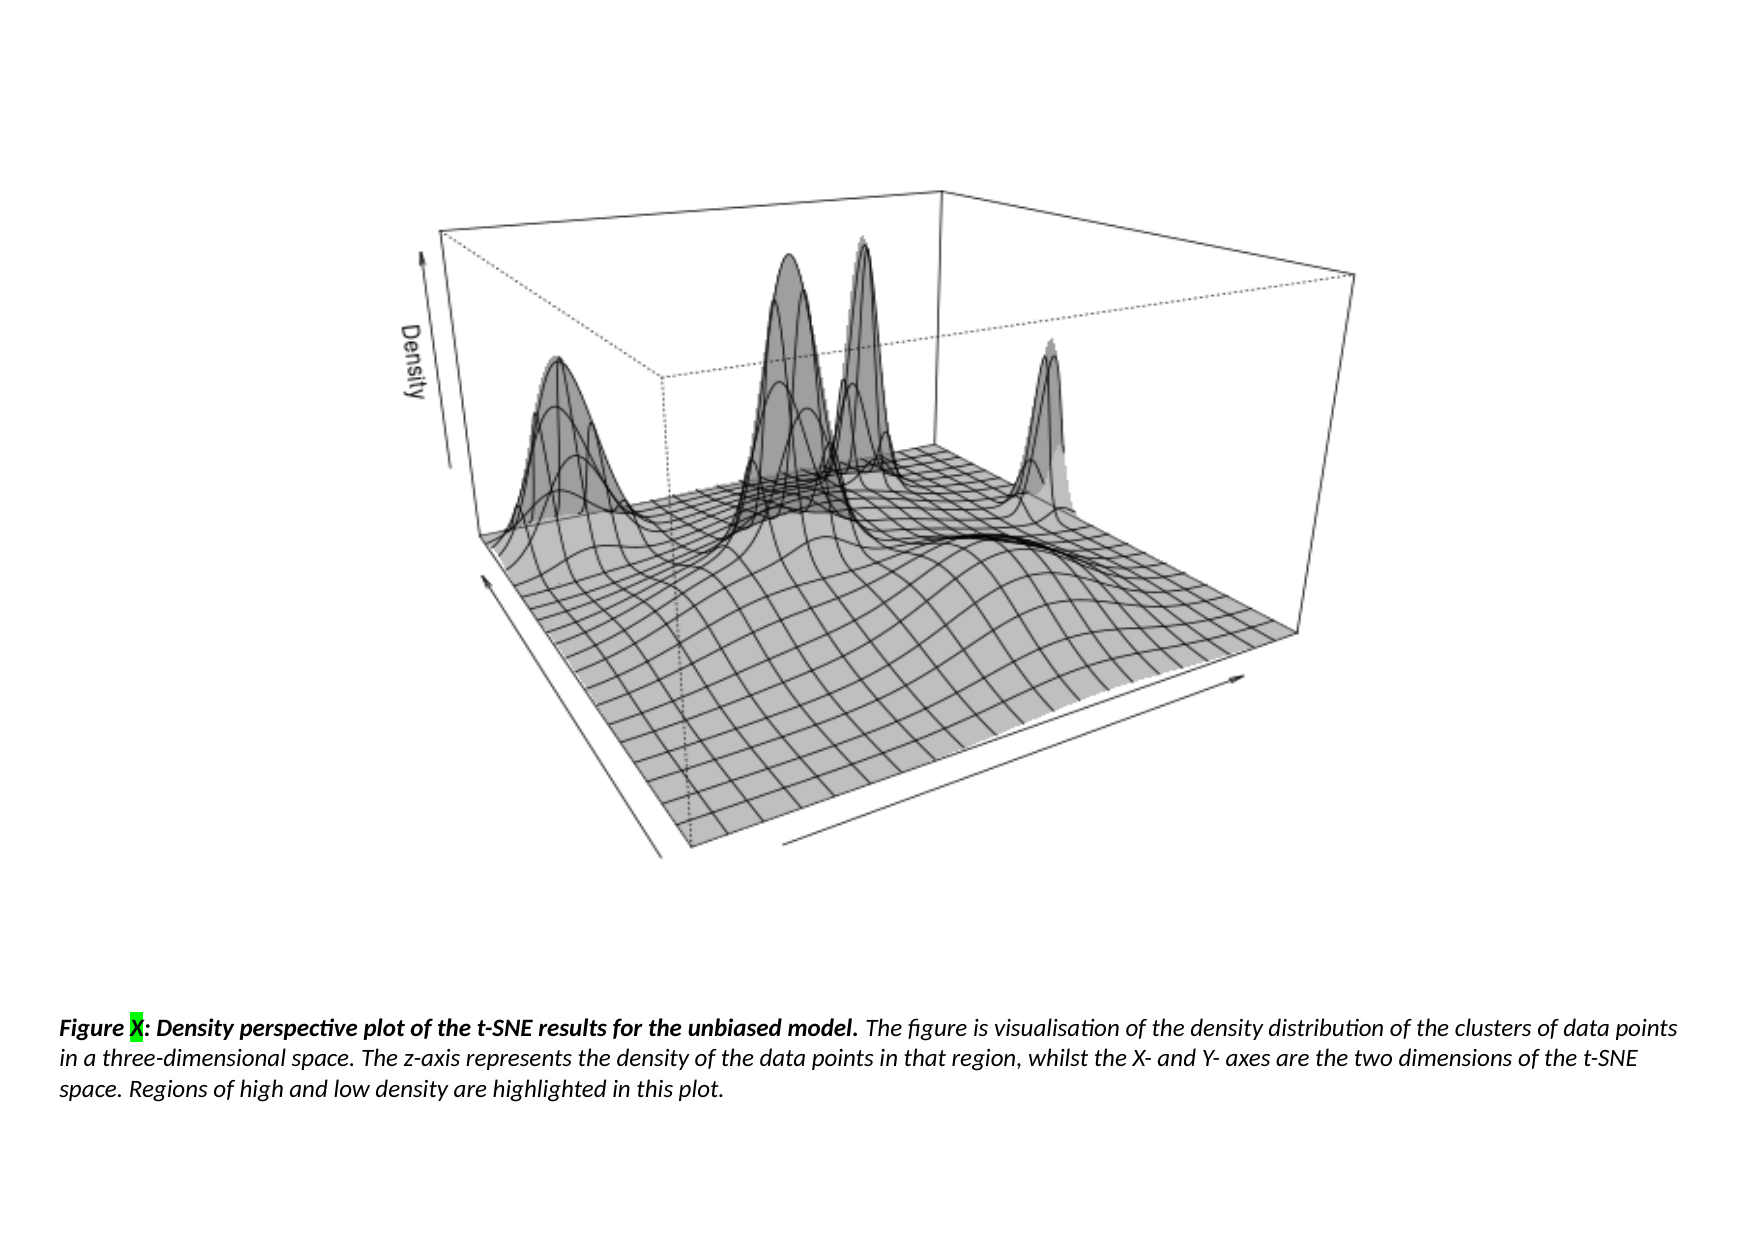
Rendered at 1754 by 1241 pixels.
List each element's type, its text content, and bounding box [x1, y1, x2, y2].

text Figure X: Density perspective plot of the t-SNE results for the unbiased model. The figure is visualisation of the density distribution of the clusters of data points in a three-dimensional space. The z-axis represents the density of the data points in that region, whilst the X- and Y- axes are the two dimensions of the t-SNE space. Regions of high and low density are highlighted in this plot. [59, 1012, 1695, 1103]
picture [337, 59, 1417, 951]
